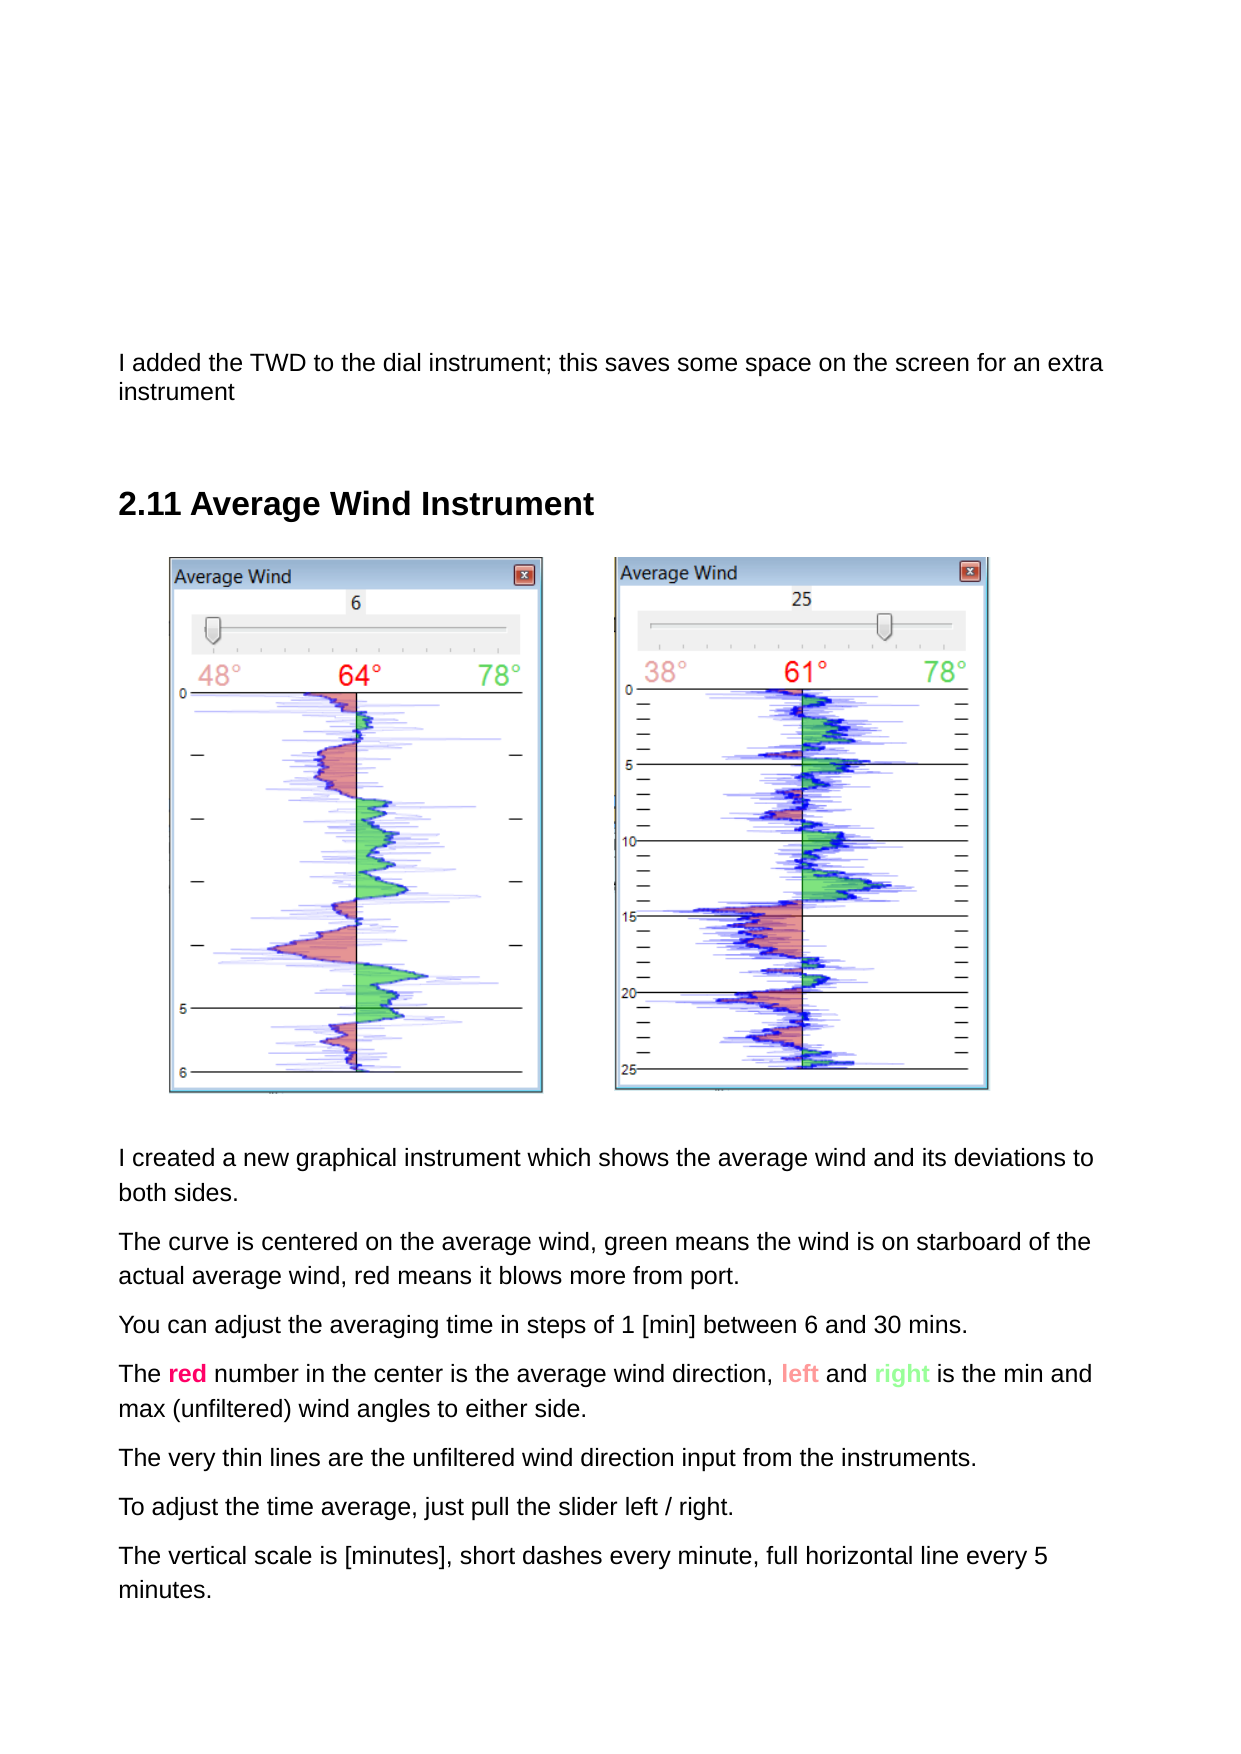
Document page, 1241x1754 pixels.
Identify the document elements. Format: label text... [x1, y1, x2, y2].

text The vertical scale is [minutes], short dashes every minute, full horizontal line every 5 minutes. [118, 1541, 1122, 1604]
text The very thin lines are the unfiltered wind direction input from the instruments. [118, 1443, 1122, 1472]
subtitle 2.11 Average Wind Instrument [118, 483, 1122, 522]
text You can adjust the averaging time in steps of 1 [min] between 6 and 30 mins. [118, 1310, 1122, 1339]
text To adjust the time average, just pull the slider left / right. [118, 1492, 1122, 1521]
text The red number in the center is the average wind direction, left and right is the min and max (unfiltered) wind angles to either side. [118, 1359, 1122, 1422]
text The curve is centered on the average wind, green means the wind is on starboard of the actual average wind, red means it blows more from port. [118, 1227, 1122, 1290]
picture [168, 557, 544, 1094]
text I created a new graphical instrument which shows the average wind and its deviations to both sides. [118, 1143, 1122, 1206]
picture [614, 557, 991, 1091]
text I added the TWD to the dial instrument; this saves some space on the screen for an extra instrument [118, 348, 1122, 405]
